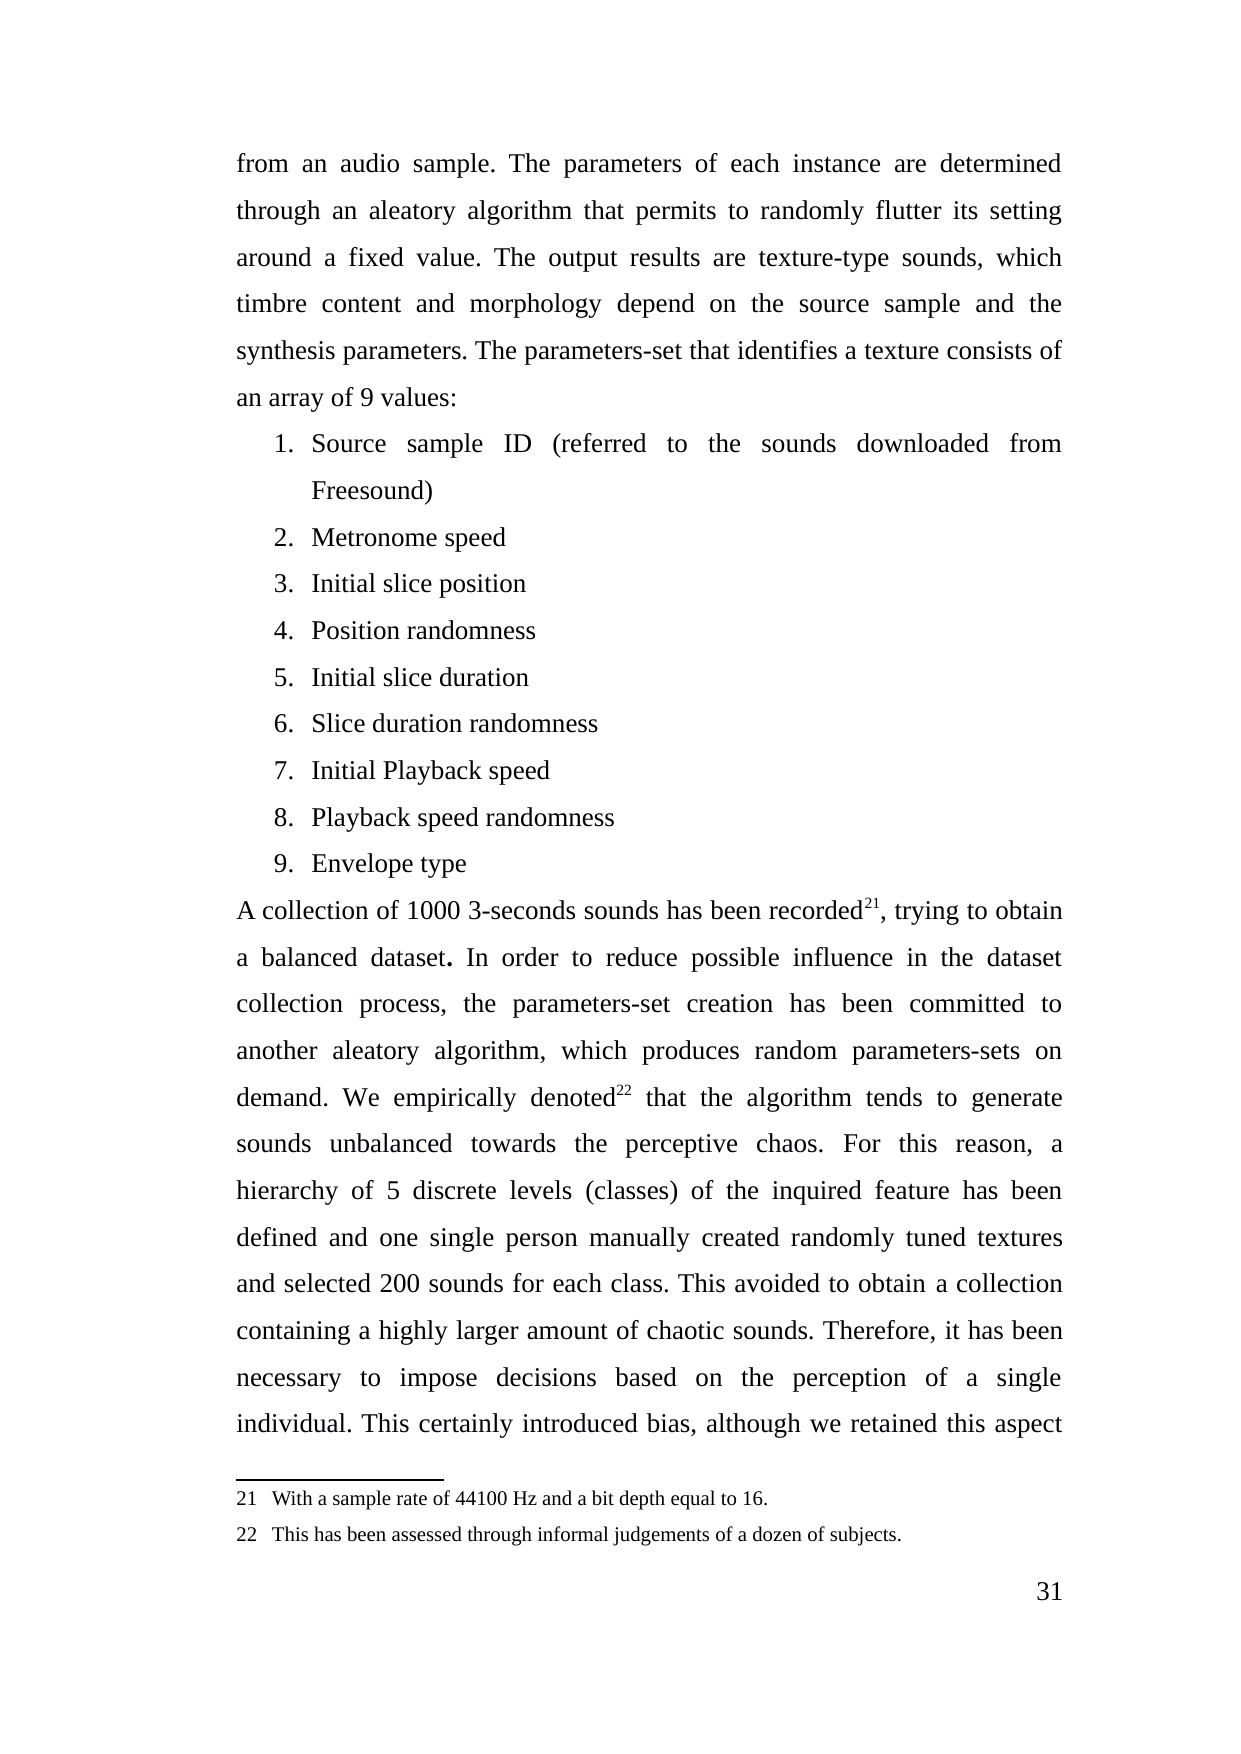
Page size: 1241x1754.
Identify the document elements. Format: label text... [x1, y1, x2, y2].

list Source sample ID (referred to the sounds downloaded from Freesound) [274, 428, 1063, 505]
text from an audio sample. The parameters of each instance are determined through an aleatory algorithm that permits to randomly flutter its setting around a fixed value. The output results are texture-type sounds, which timbre content and morphology depend on the source sample and the synthesis parameters. The parameters-set that identifies a texture consists of an array of 9 values: [236, 148, 1063, 412]
list Position randomness [274, 614, 1063, 645]
list Initial slice position [274, 568, 1063, 599]
list Slice duration randomness [274, 708, 1063, 739]
list Initial Playback speed [274, 754, 1063, 785]
list Playback speed randomness [274, 801, 1063, 832]
text This has been assessed through informal judgements of a dozen of subjects. [236, 1522, 1063, 1546]
text A collection of 1000 3-seconds sounds has been recorded, trying to obtain a balanced dataset. In order to reduce possible influence in the dataset collection process, the parameters-set creation has been committed to another aleatory algorithm, which produces random parameters-sets on demand. We empirically denoted that the algorithm tends to generate sounds unbalanced towards the perceptive chaos. For this reason, a hierarchy of 5 discrete levels (classes) of the inquired feature has been defined and one single person manually created randomly tuned textures and selected 200 sounds for each class. This avoided to obtain a collection containing a highly larger amount of chaotic sounds. Therefore, it has been necessary to impose decisions based on the perception of a single individual. This certainly introduced bias, although we retained this aspect [236, 894, 1063, 1439]
list Envelope type [274, 848, 1063, 879]
text With a sample rate of 44100 Hz and a bit depth equal to 16. [236, 1486, 1063, 1510]
list Initial slice duration [274, 661, 1063, 692]
list Metronome speed [274, 521, 1063, 552]
